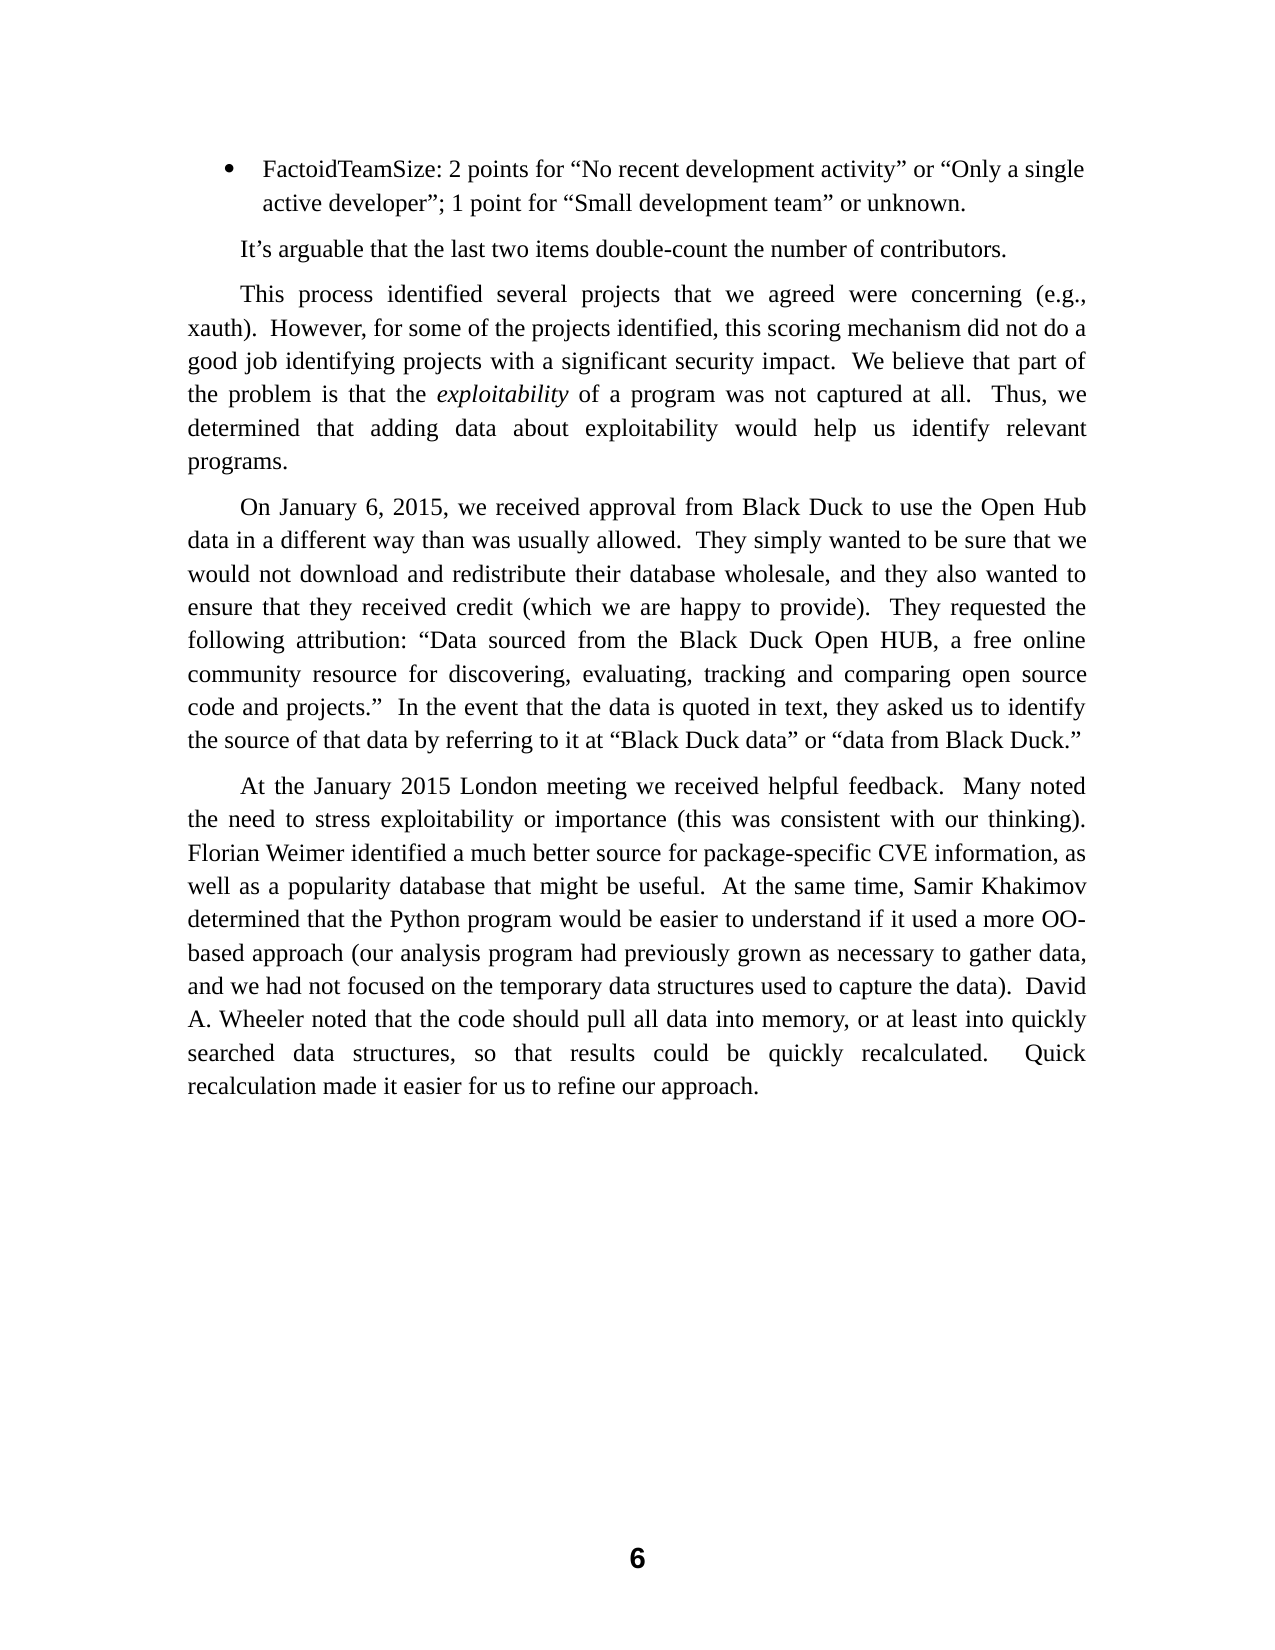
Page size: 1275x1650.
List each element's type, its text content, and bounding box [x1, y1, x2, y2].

text At the January 2015 London meeting we received helpful feedback. Many noted the need to stress exploitability or importance (this was consistent with our thinking). Florian Weimer identified a much better source for package-specific CVE information, as well as a popularity database that might be useful. At the same time, Samir Khakimov determined that the Python program would be easier to understand if it used a more OO-based approach (our analysis program had previously grown as necessary to gather data, and we had not focused on the temporary data structures used to capture the data). David A. Wheeler noted that the code should pull all data into memory, or at least into quickly searched data structures, so that results could be quickly recalculated. Quick recalculation made it easier for us to refine our approach. [187, 767, 1087, 1100]
text This process identified several projects that we agreed were concerning (e.g., xauth). However, for some of the projects identified, this scoring mechanism did not do a good job identifying projects with a significant security impact. We believe that part of the problem is that the exploitability of a program was not captured at all. Thus, we determined that adding data about exploitability would help us identify relevant programs. [187, 275, 1087, 475]
text It’s arguable that the last two items double-count the number of contributors. [187, 229, 1087, 262]
text On January 6, 2015, we received approval from Black Duck to use the Open Hub data in a different way than was usually allowed. They simply wanted to be sure that we would not download and redistribute their database wholesale, and they also wanted to ensure that they received credit (which we are happy to provide). They requested the following attribution: “Data sourced from the Black Duck Open HUB, a free online community resource for discovering, evaluating, tracking and comparing open source code and projects.” In the event that the data is quoted in text, they asked us to identify the source of that data by referring to it at “Black Duck data” or “data from Black Duck.” [187, 487, 1087, 754]
list FactoidTeamSize: 2 points for “No recent development activity” or “Only a single active developer”; 1 point for “Small development team” or unknown. [225, 150, 1087, 217]
